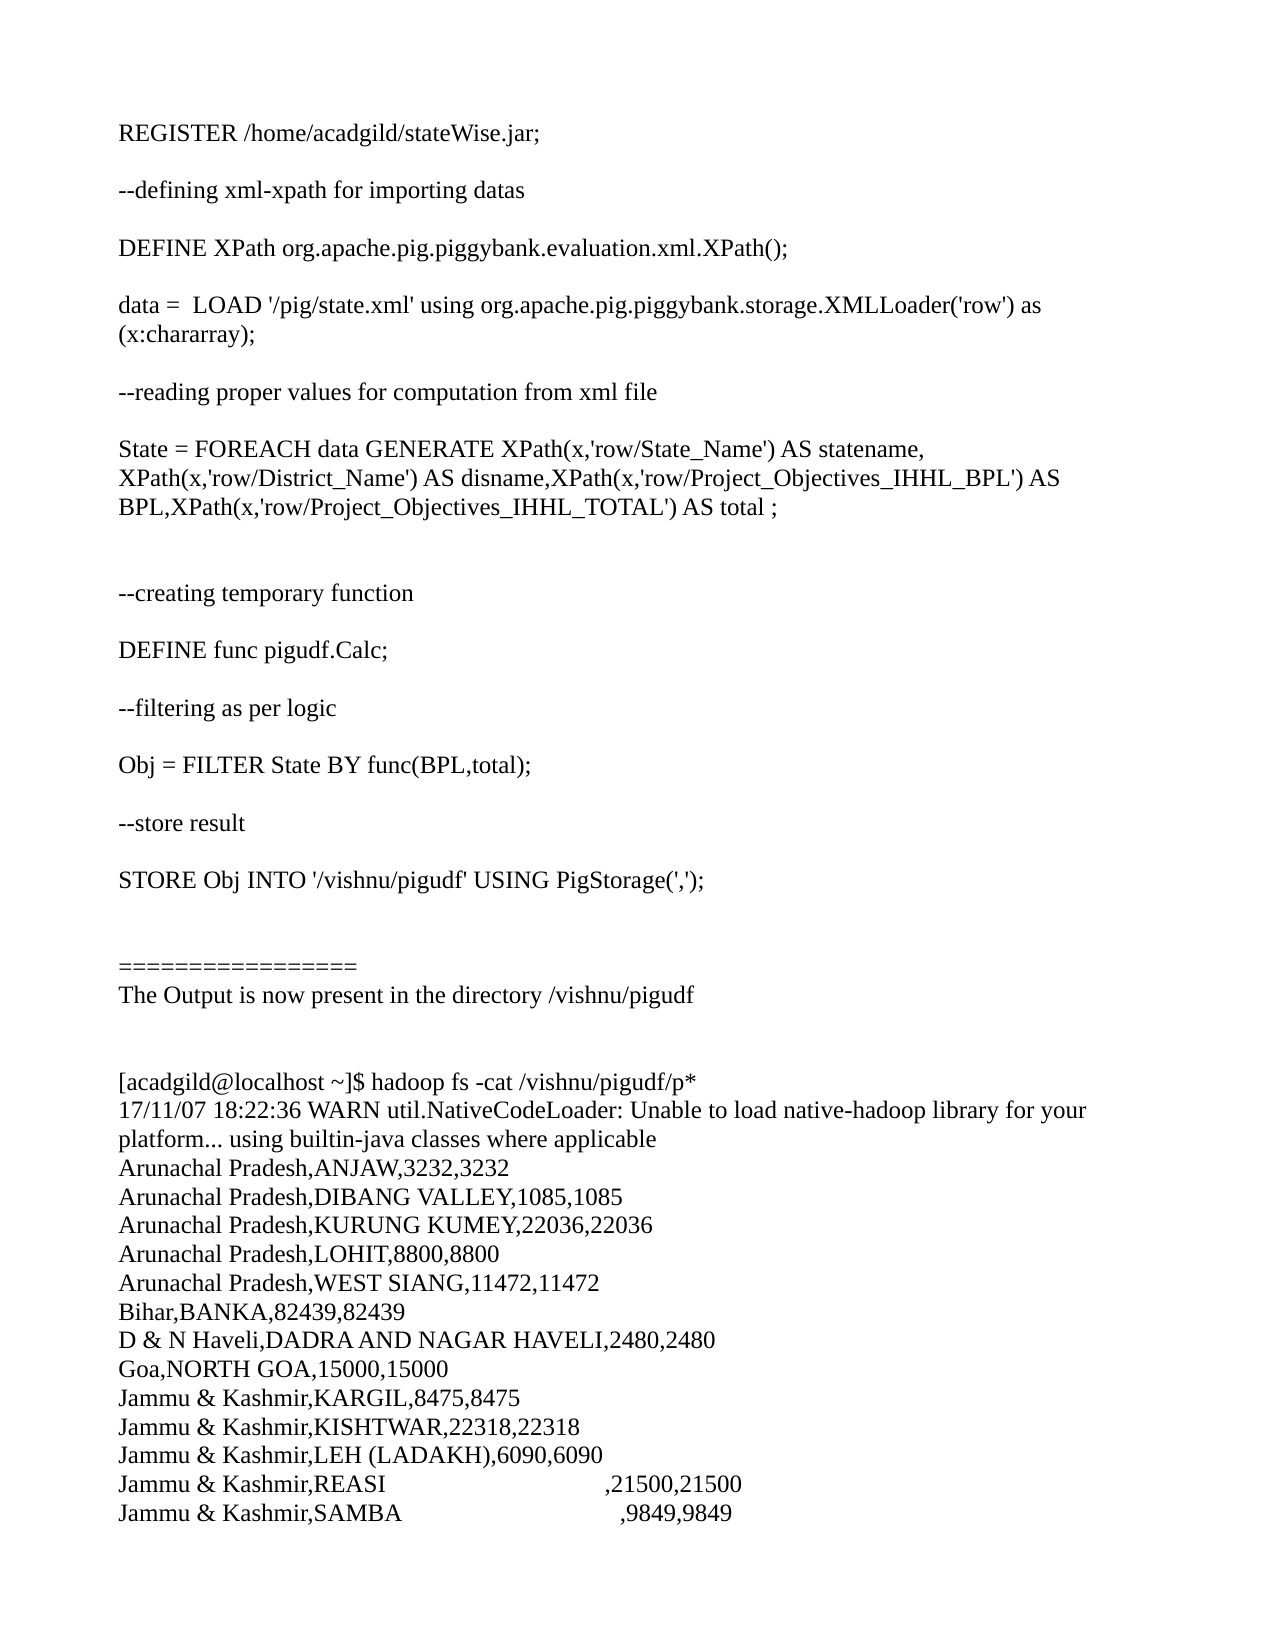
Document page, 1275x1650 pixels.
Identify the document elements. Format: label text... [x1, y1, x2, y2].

text Jammu & Kashmir,KARGIL,8475,8475 [118, 1383, 1157, 1412]
text Jammu & Kashmir,LEH (LADAKH),6090,6090 [118, 1441, 1157, 1469]
text --store result [118, 808, 1157, 837]
text Jammu & Kashmir,REASI ,21500,21500 [118, 1469, 1157, 1498]
text [acadgild@localhost ~]$ hadoop fs -cat /vishnu/pigudf/p* [118, 1067, 1157, 1096]
text Arunachal Pradesh,DIBANG VALLEY,1085,1085 [118, 1182, 1157, 1211]
text 17/11/07 18:22:36 WARN util.NativeCodeLoader: Unable to load native-hadoop library for your platform... using builtin-java classes where applicable [118, 1096, 1157, 1153]
text Obj = FILTER State BY func(BPL,total); [118, 751, 1157, 779]
text Arunachal Pradesh,KURUNG KUMEY,22036,22036 [118, 1211, 1157, 1239]
text Goa,NORTH GOA,15000,15000 [118, 1354, 1157, 1383]
text Arunachal Pradesh,LOHIT,8800,8800 [118, 1239, 1157, 1268]
text DEFINE func pigudf.Calc; [118, 636, 1157, 664]
text REGISTER /home/acadgild/stateWise.jar; [118, 118, 1157, 147]
text DEFINE XPath org.apache.pig.piggybank.evaluation.xml.XPath(); [118, 233, 1157, 262]
text State = FOREACH data GENERATE XPath(x,'row/State_Name') AS statename, XPath(x,'row/District_Name') AS disname,XPath(x,'row/Project_Objectives_IHHL_BPL') AS BPL,XPath(x,'row/Project_Objectives_IHHL_TOTAL') AS total ; [118, 434, 1157, 521]
text Jammu & Kashmir,SAMBA ,9849,9849 [118, 1498, 1157, 1527]
text data = LOAD '/pig/state.xml' using org.apache.pig.piggybank.storage.XMLLoader('row') as (x:chararray); [118, 291, 1157, 348]
text --creating temporary function [118, 578, 1157, 607]
text ================= [118, 952, 1157, 981]
text --filtering as per logic [118, 693, 1157, 722]
text STORE Obj INTO '/vishnu/pigudf' USING PigStorage(','); [118, 866, 1157, 894]
text Arunachal Pradesh,WEST SIANG,11472,11472 [118, 1268, 1157, 1297]
text Bihar,BANKA,82439,82439 [118, 1297, 1157, 1326]
text D & N Haveli,DADRA AND NAGAR HAVELI,2480,2480 [118, 1326, 1157, 1354]
text --defining xml-xpath for importing datas [118, 176, 1157, 204]
text --reading proper values for computation from xml file [118, 377, 1157, 406]
text Arunachal Pradesh,ANJAW,3232,3232 [118, 1153, 1157, 1182]
text Jammu & Kashmir,KISHTWAR,22318,22318 [118, 1412, 1157, 1441]
text The Output is now present in the directory /vishnu/pigudf [118, 981, 1157, 1009]
